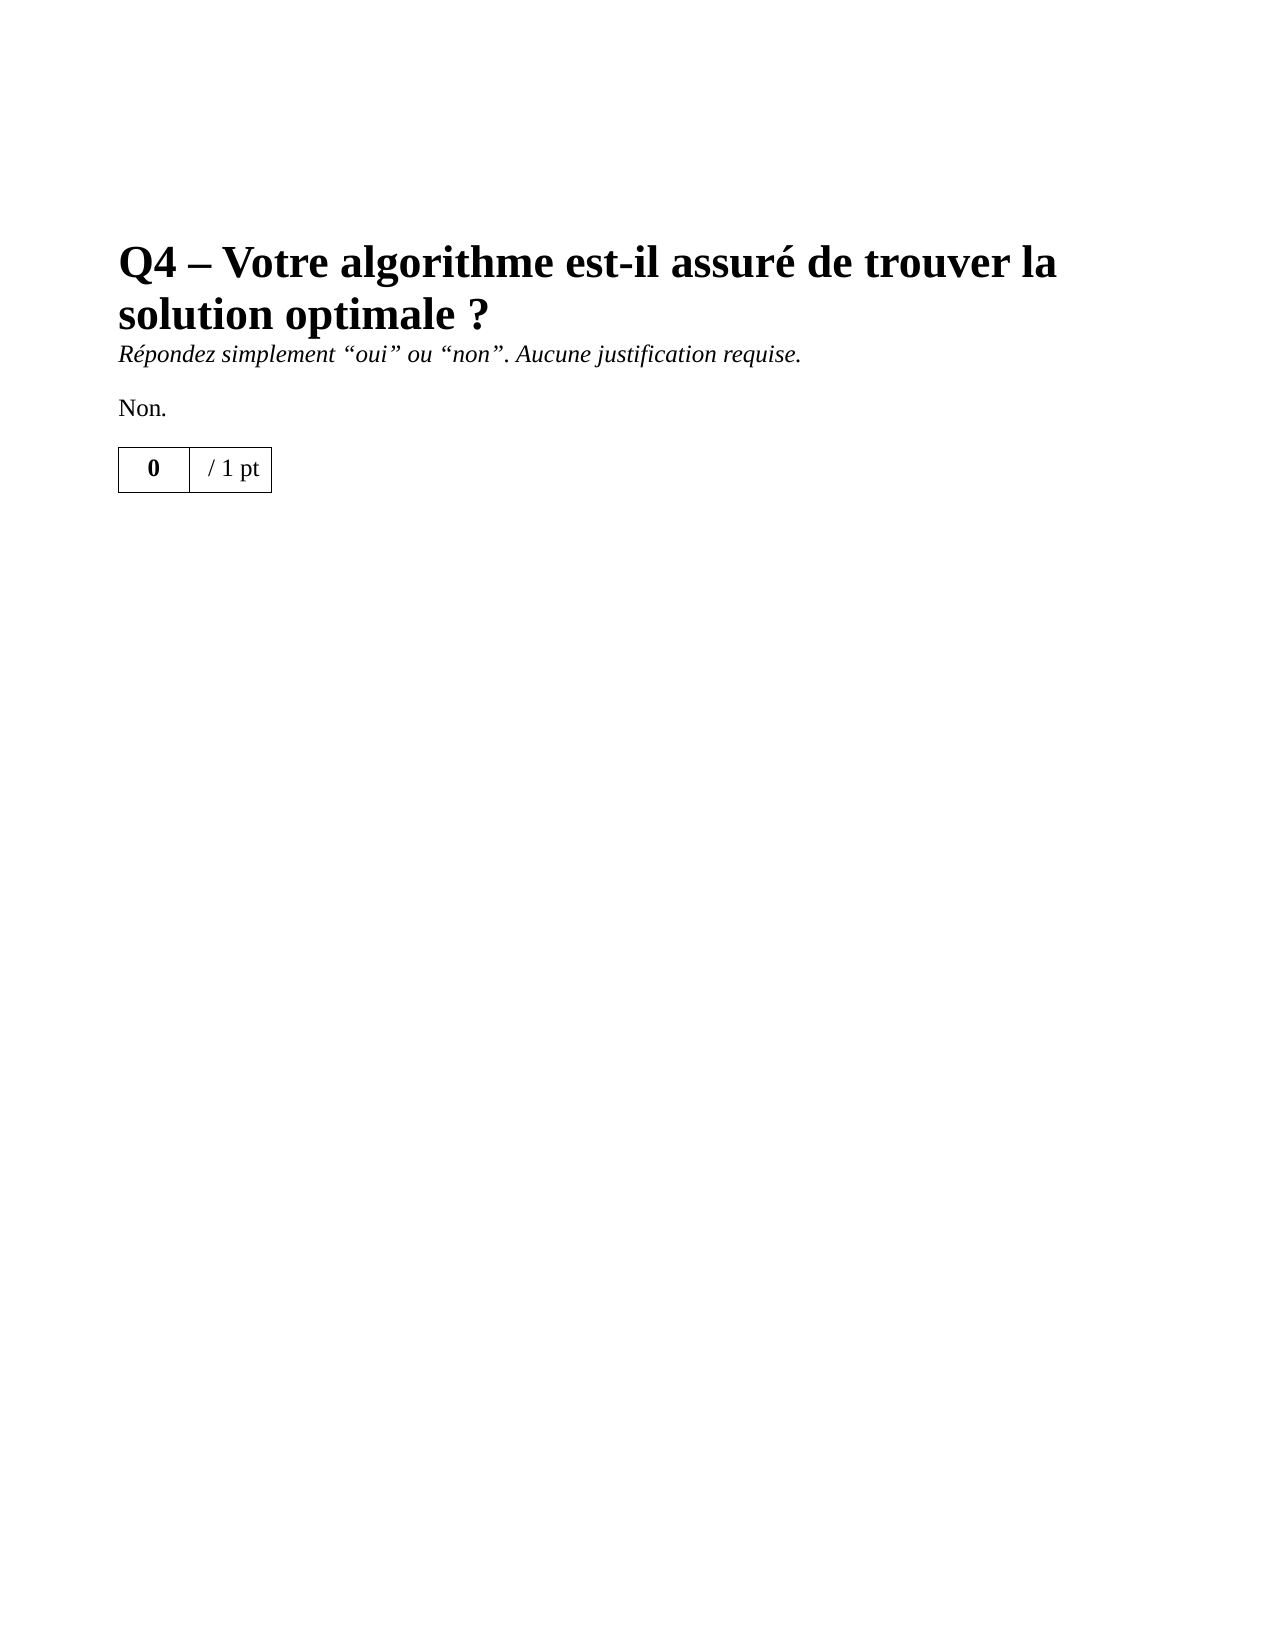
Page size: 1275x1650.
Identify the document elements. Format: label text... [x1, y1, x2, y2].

table_header / 1 pt [190, 448, 271, 492]
subtitle Q4 – Votre algorithme est-il assuré de trouver la solution optimale ? [118, 234, 1157, 339]
table_header 0 [119, 448, 189, 492]
text Non. [118, 393, 1157, 422]
text Répondez simplement “oui” ou “non”. Aucune justification requise. [118, 339, 1157, 368]
